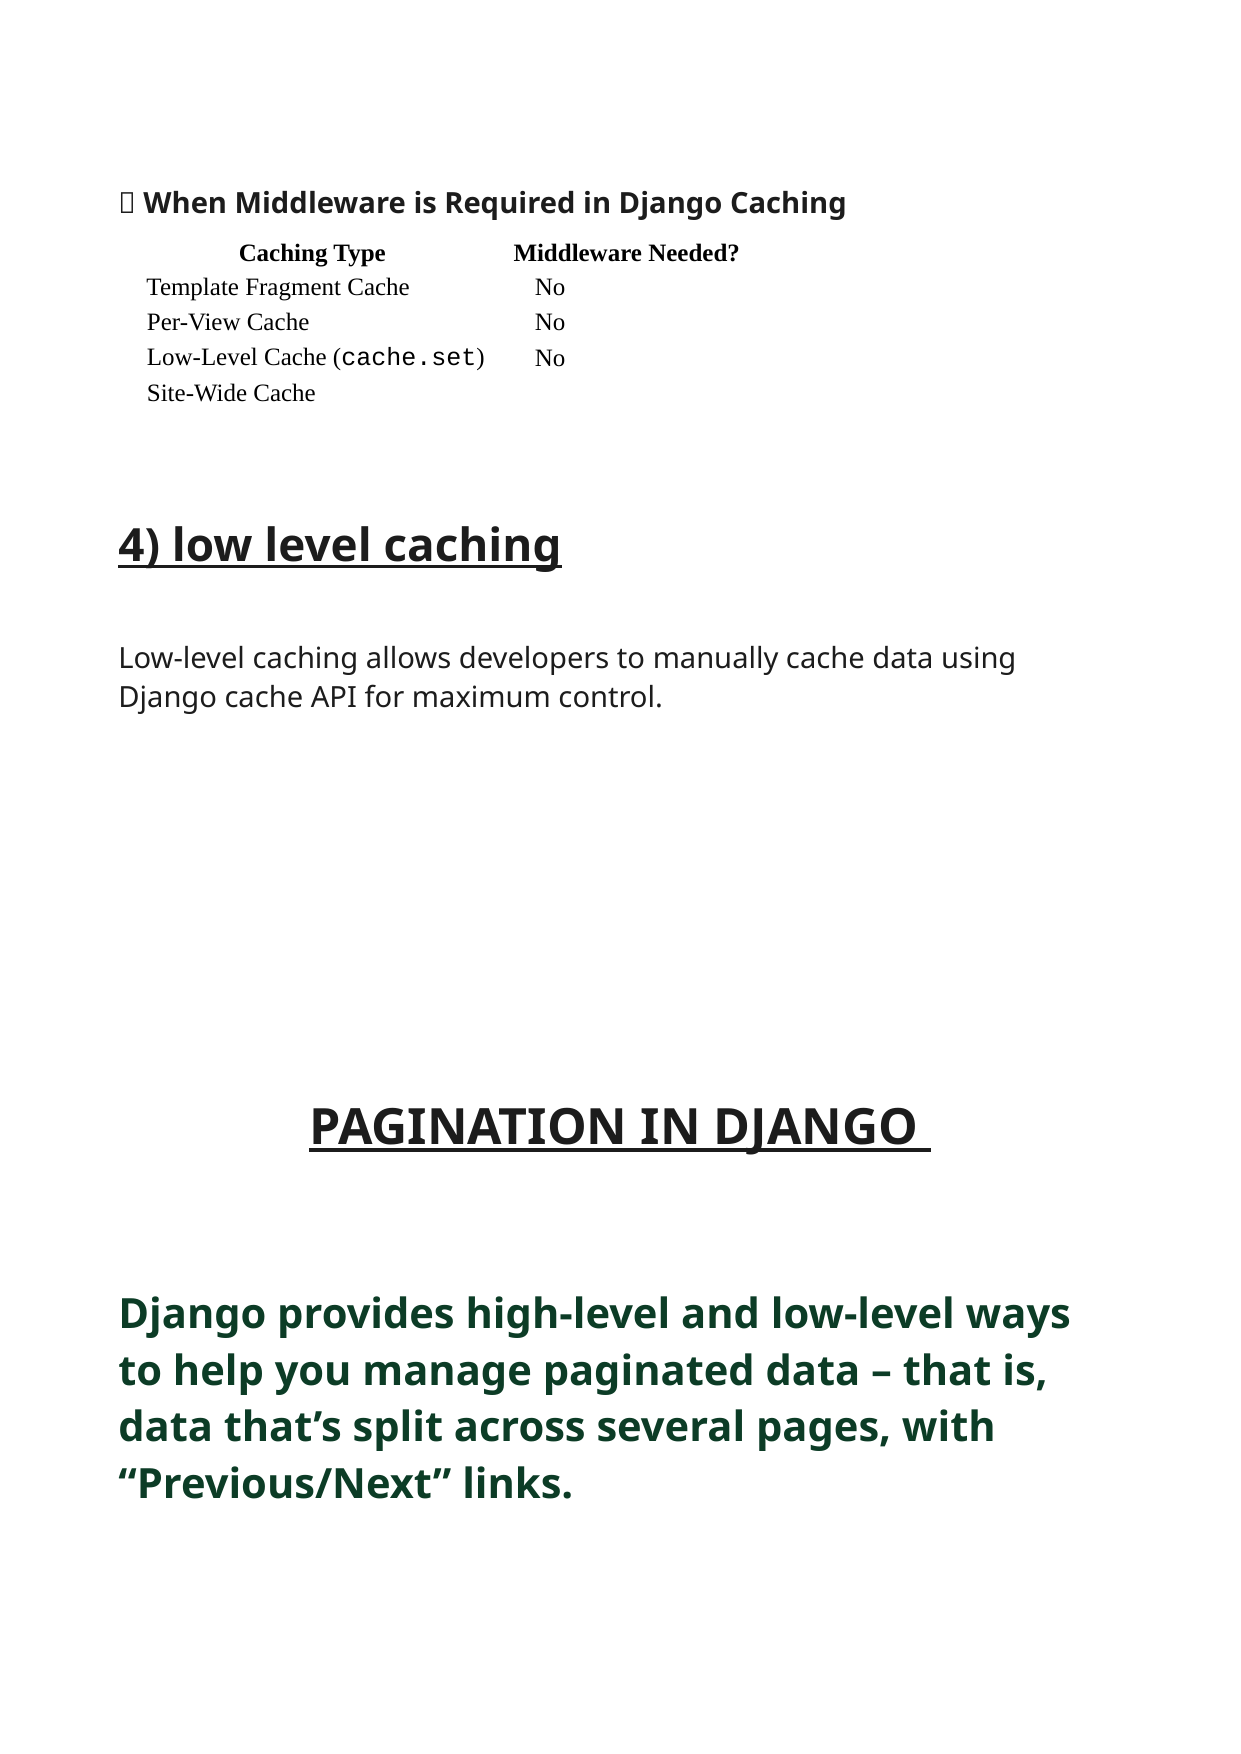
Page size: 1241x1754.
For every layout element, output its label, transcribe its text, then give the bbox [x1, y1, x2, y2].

subtitle ✅ When Middleware is Required in Django Caching [118, 183, 1122, 222]
table_cell ❌ No [506, 339, 747, 375]
text 4) low level caching [118, 512, 1122, 574]
table_header Caching Type [118, 235, 506, 269]
table_header Middleware Needed? [506, 235, 747, 269]
table_cell ✅ Site-Wide Cache [118, 375, 506, 410]
text PAGINATION IN DJANGO [118, 1091, 1122, 1159]
table_cell [506, 375, 747, 410]
text Django provides high-level and low-level ways to help you manage paginated data – that is, data that’s split across several pages, with “Previous/Next” links. [118, 1283, 1122, 1511]
table_cell ❌ No [506, 304, 747, 339]
text Low-level caching allows developers to manually cache data using Django cache API for maximum control. [118, 637, 1122, 716]
table_cell ✅ Template Fragment Cache [118, 270, 506, 304]
table_cell ❌ No [506, 270, 747, 304]
table_cell ✅ Low-Level Cache (cache.set) [118, 339, 506, 375]
table_cell ✅ Per-View Cache [118, 304, 506, 339]
